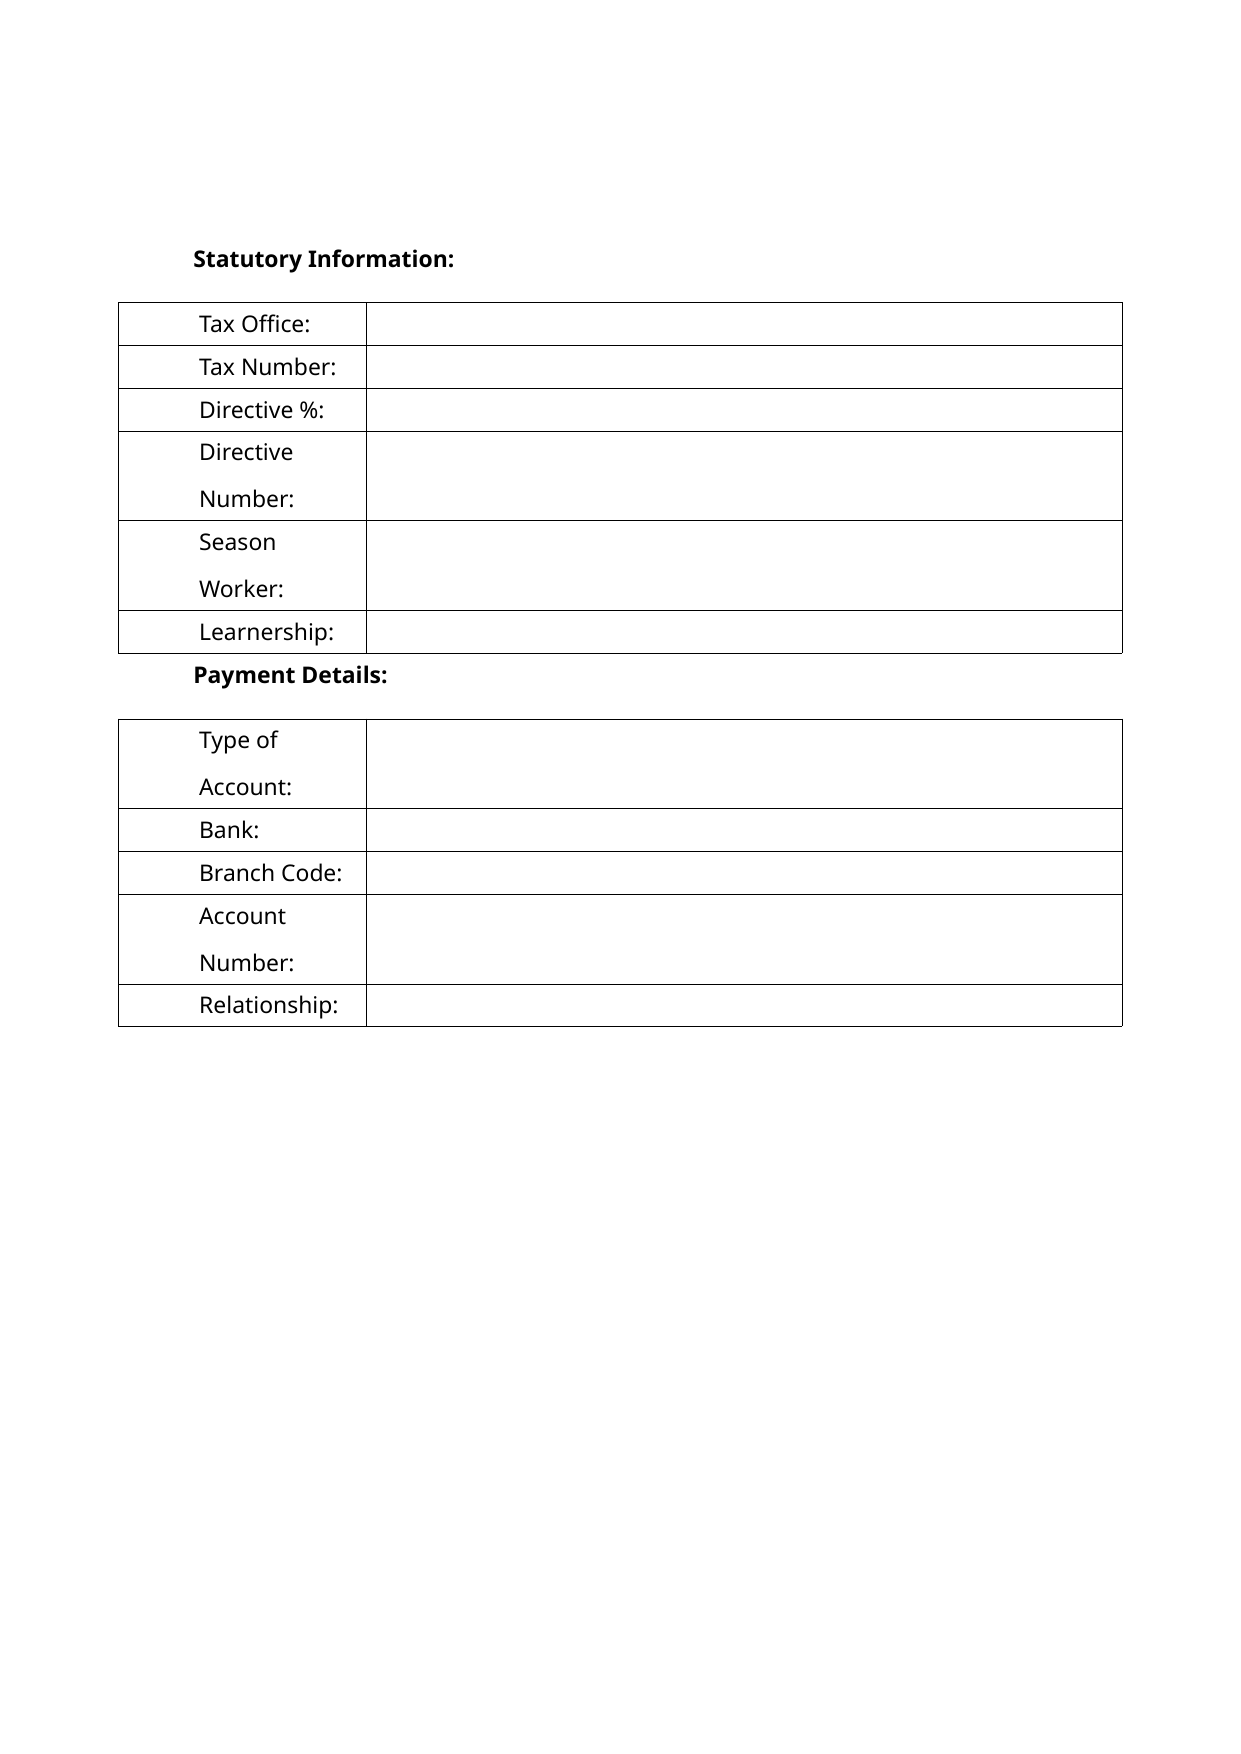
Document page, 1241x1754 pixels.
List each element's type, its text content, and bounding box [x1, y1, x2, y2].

table_cell Tax Number: [119, 346, 366, 388]
table_cell Bank: [119, 809, 366, 851]
table_cell Learnership: [119, 611, 366, 653]
table_cell Season Worker: [119, 521, 366, 610]
table_cell [367, 895, 1122, 983]
table_cell [367, 985, 1122, 1026]
table_cell [367, 809, 1122, 851]
table_cell [367, 389, 1122, 431]
table_header [367, 303, 1122, 345]
table_cell [367, 521, 1122, 610]
table_cell Directive %: [119, 389, 366, 431]
table_header Type of Account: [119, 720, 366, 808]
table_header [367, 720, 1122, 808]
table_cell Branch Code: [119, 852, 366, 894]
table_cell [367, 852, 1122, 894]
table_cell Directive Number: [119, 432, 366, 520]
table_cell Relationship: [119, 985, 366, 1026]
subtitle Payment Details: [193, 659, 1122, 690]
table_cell Account Number: [119, 895, 366, 983]
subtitle Statutory Information: [193, 243, 1122, 274]
table_cell [367, 346, 1122, 388]
table_header Tax Office: [119, 303, 366, 345]
table_cell [367, 611, 1122, 653]
table_cell [367, 432, 1122, 520]
